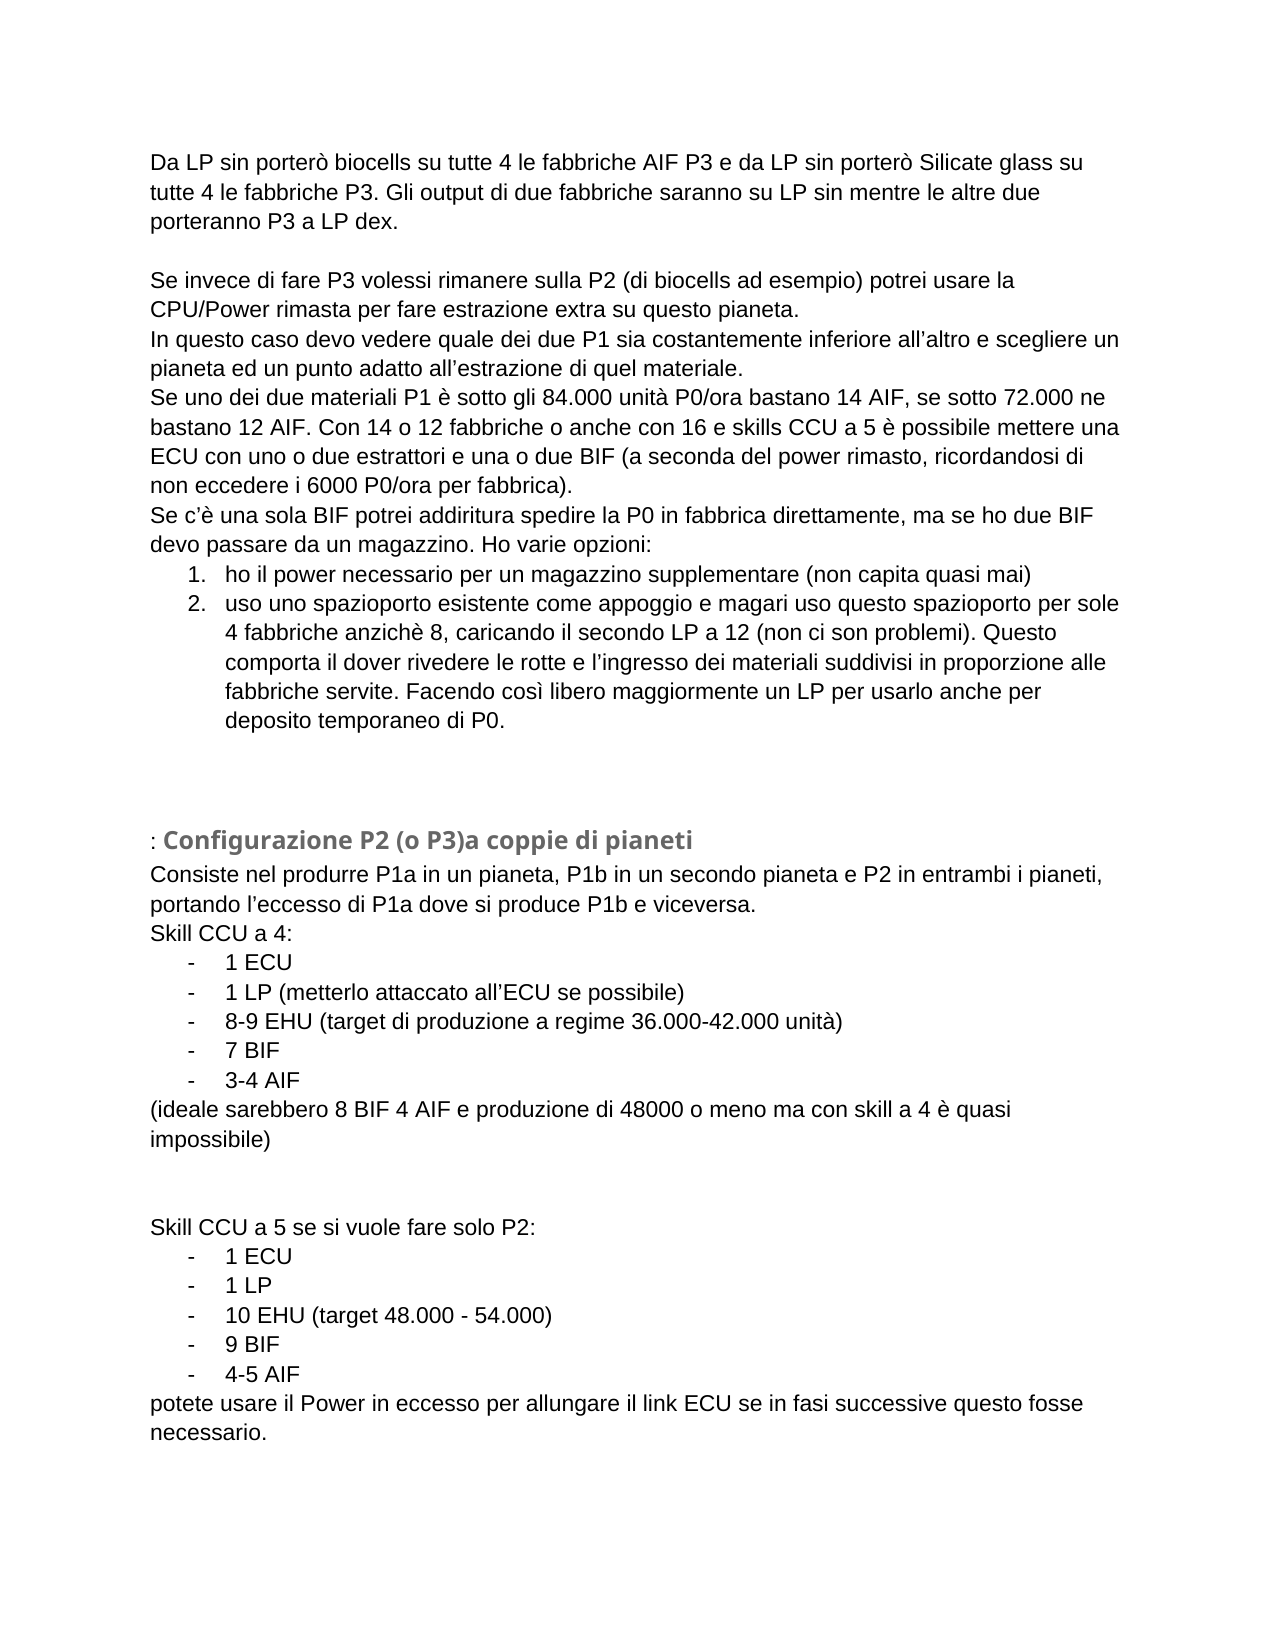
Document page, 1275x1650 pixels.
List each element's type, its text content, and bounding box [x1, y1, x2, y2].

list 1 ECU [187, 1244, 1125, 1269]
text Se invece di fare P3 volessi rimanere sulla P2 (di biocells ad esempio) potrei usare la CPU/Power rimasta per fare estrazione extra su questo pianeta. [150, 267, 1125, 322]
list 1 LP [187, 1273, 1125, 1299]
text Consiste nel produrre P1a in un pianeta, P1b in un secondo pianeta e P2 in entrambi i pianeti, portando l’eccesso di P1a dove si produce P1b e viceversa. [150, 862, 1125, 917]
list 1 LP (metterlo attaccato all’ECU se possibile) [187, 979, 1125, 1005]
text Skill CCU a 4: [150, 921, 1125, 946]
list 9 BIF [187, 1332, 1125, 1357]
text Se uno dei due materiali P1 è sotto gli 84.000 unità P0/ora bastano 14 AIF, se sotto 72.000 ne bastano 12 AIF. Con 14 o 12 fabbriche o anche con 16 e skills CCU a 5 è possibile mettere una ECU con uno o due estrattori e una o due BIF (a seconda del power rimasto, ricordandosi di non eccedere i 6000 P0/ora per fabbrica). [150, 385, 1125, 499]
list 10 EHU (target 48.000 - 54.000) [187, 1302, 1125, 1328]
text In questo caso devo vedere quale dei due P1 sia costantemente inferiore all’altro e scegliere un pianeta ed un punto adatto all’estrazione di quel materiale. [150, 326, 1125, 381]
list 7 BIF [187, 1038, 1125, 1064]
list uso uno spazioporto esistente come appoggio e magari uso questo spazioporto per sole 4 fabbriche anzichè 8, caricando il secondo LP a 12 (non ci son problemi). Questo comporta il dover rivedere le rotte e l’ingresso dei materiali suddivisi in proporzione alle fabbriche servite. Facendo così libero maggiormente un LP per usarlo anche per deposito temporaneo di P0. [187, 591, 1125, 734]
list 4-5 AIF [187, 1361, 1125, 1387]
text Da LP sin porterò biocells su tutte 4 le fabbriche AIF P3 e da LP sin porterò Silicate glass su tutte 4 le fabbriche P3. Gli output di due fabbriche saranno su LP sin mentre le altre due porteranno P3 a LP dex. [150, 150, 1125, 234]
list 3-4 AIF [187, 1067, 1125, 1093]
text (ideale sarebbero 8 BIF 4 AIF e produzione di 48000 o meno ma con skill a 4 è quasi impossibile) [150, 1097, 1125, 1152]
text Skill CCU a 5 se si vuole fare solo P2: [150, 1214, 1125, 1240]
list 1 ECU [187, 950, 1125, 976]
list ho il power necessario per un magazzino supplementare (non capita quasi mai) [187, 561, 1125, 587]
text : Configurazione P2 (o P3)a coppie di pianeti [150, 823, 1125, 857]
list 8-9 EHU (target di produzione a regime 36.000-42.000 unità) [187, 1009, 1125, 1034]
text potete usare il Power in eccesso per allungare il link ECU se in fasi successive questo fosse necessario. [150, 1391, 1125, 1446]
text Se c’è una sola BIF potrei addiritura spedire la P0 in fabbrica direttamente, ma se ho due BIF devo passare da un magazzino. Ho varie opzioni: [150, 502, 1125, 557]
